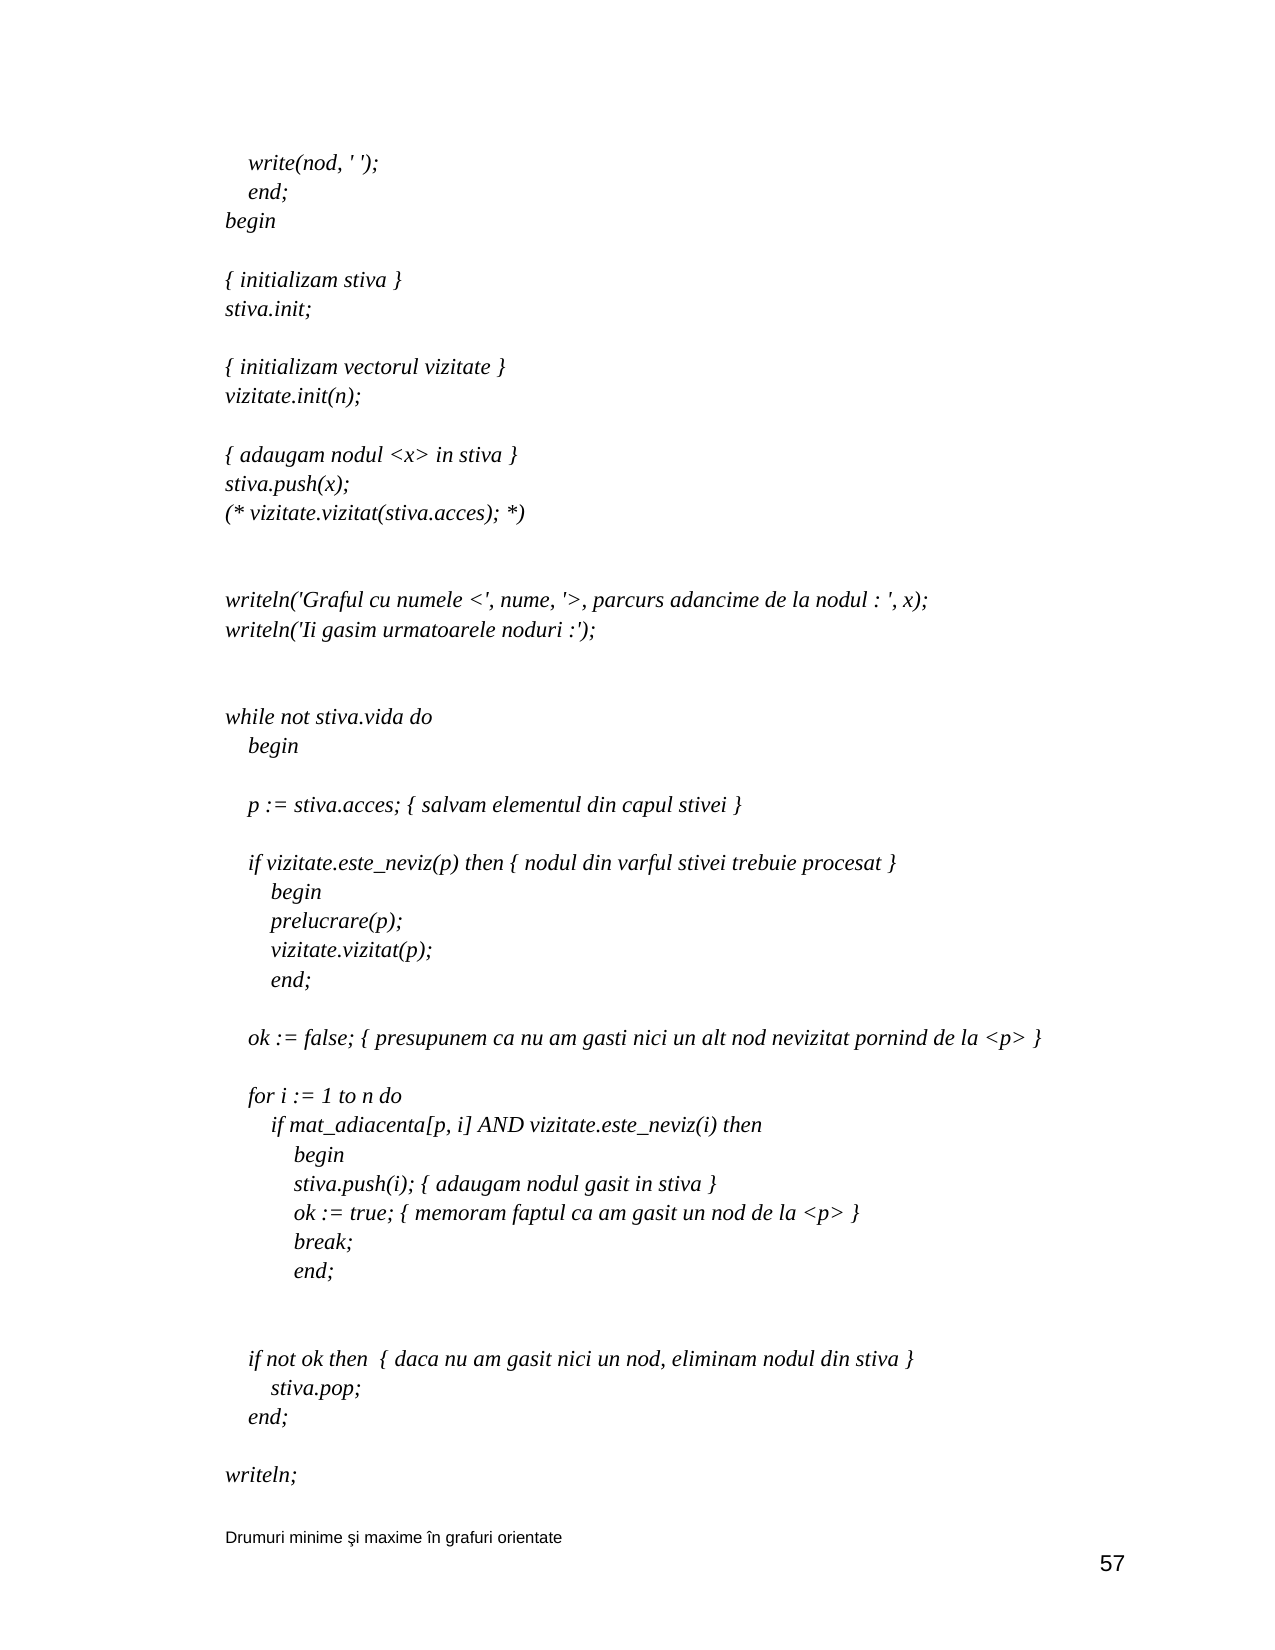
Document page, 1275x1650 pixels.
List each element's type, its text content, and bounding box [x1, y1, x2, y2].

text end; [225, 967, 1125, 992]
text begin [225, 879, 1125, 904]
text writeln('Graful cu numele <', nume, '>, parcurs adancime de la nodul : ', x); [225, 587, 1125, 613]
text stiva.init; [225, 296, 1125, 321]
text p := stiva.acces; { salvam elementul din capul stivei } [225, 792, 1125, 817]
text { initializam stiva } [225, 267, 1125, 292]
text vizitate.init(n); [225, 383, 1125, 409]
text ok := true; { memoram faptul ca am gasit un nod de la <p> } [225, 1200, 1125, 1225]
text write(nod, ' '); [225, 150, 1125, 175]
text if not ok then { daca nu am gasit nici un nod, eliminam nodul din stiva } [225, 1346, 1125, 1371]
text writeln('Ii gasim urmatoarele noduri :'); [225, 617, 1125, 642]
text end; [225, 1404, 1125, 1429]
text begin [225, 208, 1125, 234]
text (* vizitate.vizitat(stiva.acces); *) [225, 500, 1125, 525]
text { initializam vectorul vizitate } [225, 354, 1125, 379]
text for i := 1 to n do [225, 1083, 1125, 1109]
text prelucrare(p); [225, 908, 1125, 934]
text { adaugam nodul <x> in stiva } [225, 442, 1125, 467]
text while not stiva.vida do [225, 704, 1125, 729]
text vizitate.vizitat(p); [225, 937, 1125, 963]
text end; [225, 179, 1125, 204]
text begin [225, 733, 1125, 759]
text break; [225, 1229, 1125, 1254]
text stiva.pop; [225, 1375, 1125, 1400]
text writeln; [225, 1462, 1125, 1488]
text ok := false; { presupunem ca nu am gasti nici un alt nod nevizitat pornind de la <p> } [225, 1025, 1125, 1050]
text begin [225, 1142, 1125, 1167]
text if mat_adiacenta[p, i] AND vizitate.este_neviz(i) then [225, 1112, 1125, 1138]
text if vizitate.este_neviz(p) then { nodul din varful stivei trebuie procesat } [225, 850, 1125, 875]
text stiva.push(i); { adaugam nodul gasit in stiva } [225, 1171, 1125, 1196]
text stiva.push(x); [225, 471, 1125, 496]
text end; [225, 1258, 1125, 1284]
